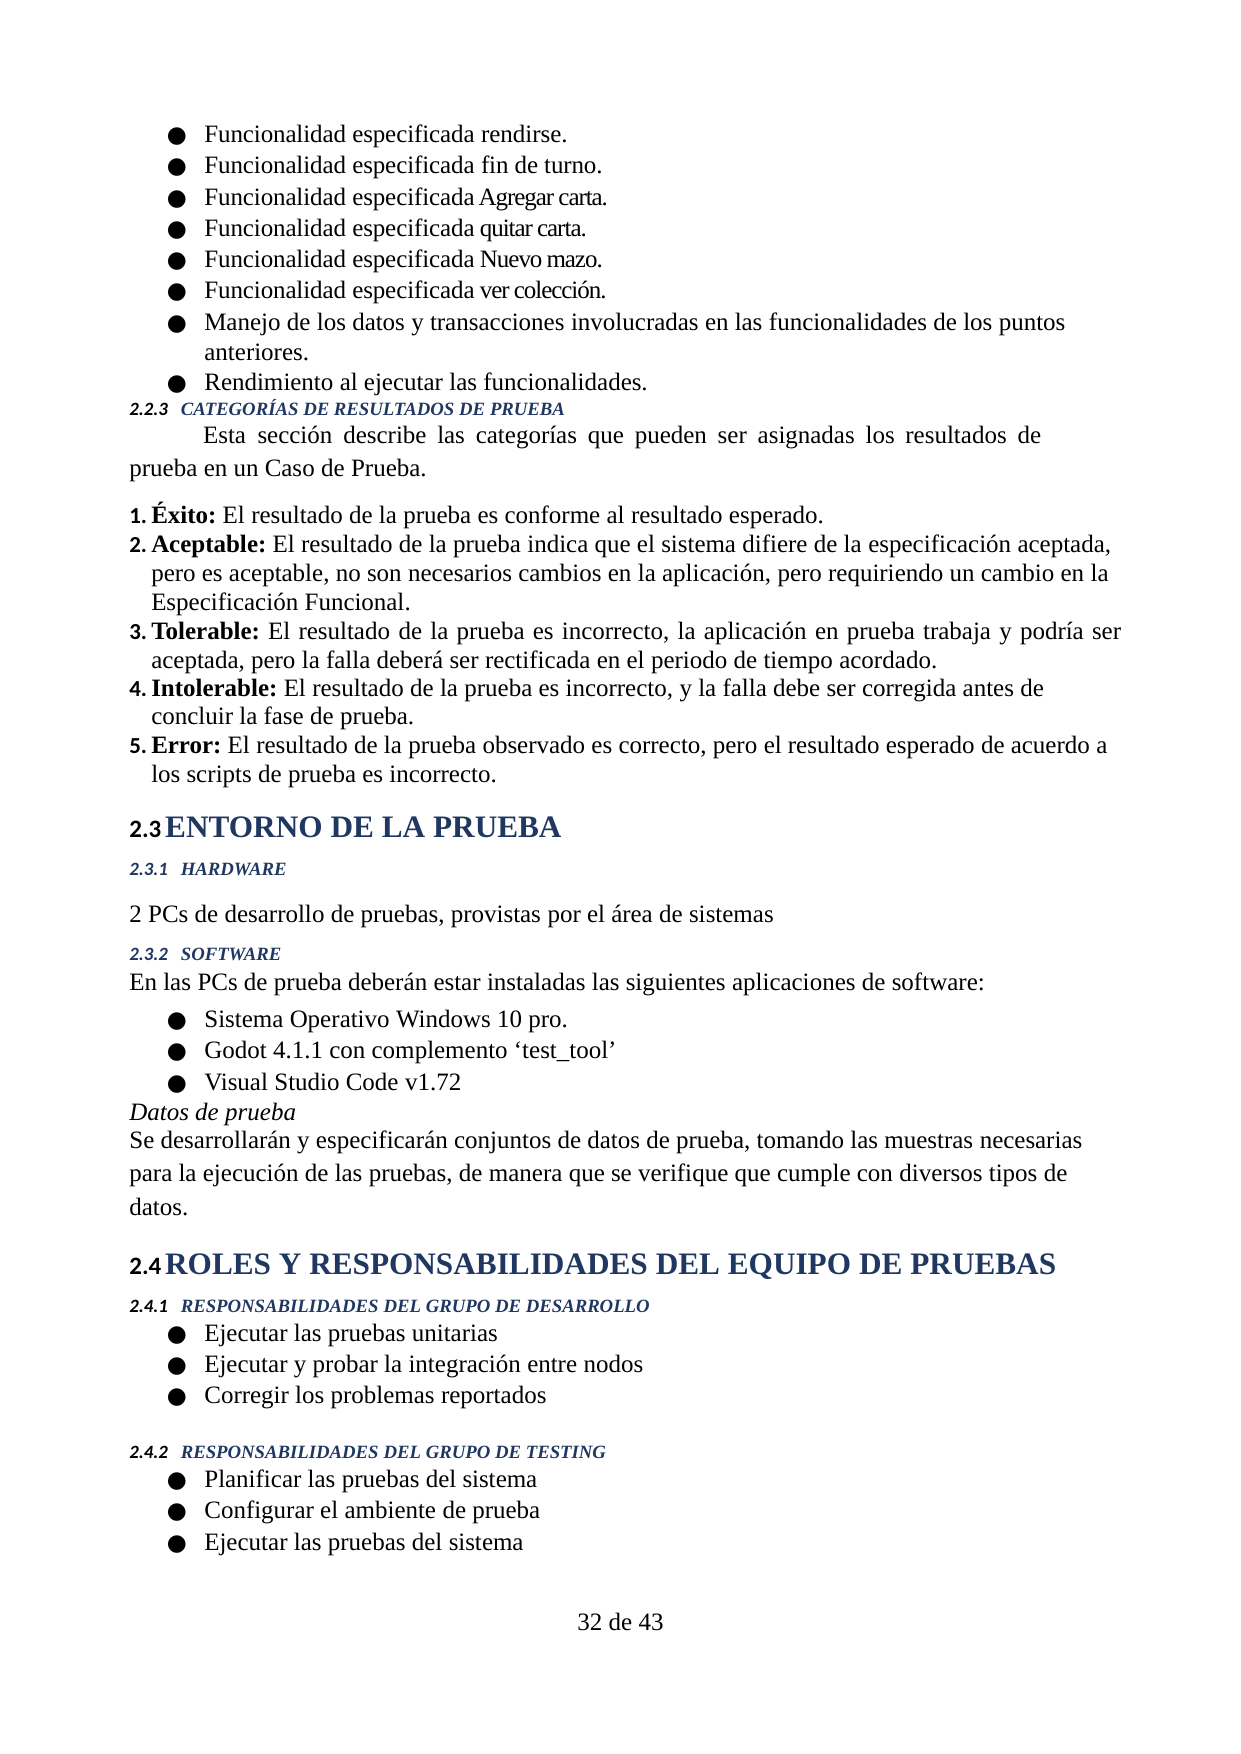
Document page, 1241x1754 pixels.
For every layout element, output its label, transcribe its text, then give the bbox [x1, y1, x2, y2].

list SOFTWARE [129, 942, 1122, 964]
list Corregir los problemas reportados [167, 1379, 1122, 1411]
subtitle ENTORNO DE LA PRUEBA [129, 808, 1122, 844]
list Ejecutar y probar la integración entre nodos [167, 1348, 1122, 1379]
text Se desarrollarán y especificarán conjuntos de datos de prueba, tomando las muestras necesarias para la ejecución de las pruebas, de manera que se verifique que cumple con diversos tipos de datos. [129, 1126, 1107, 1220]
text 2 PCs de desarrollo de pruebas, provistas por el área de sistemas [129, 899, 1122, 928]
list Ejecutar las pruebas del sistema [167, 1526, 1122, 1557]
list Funcionalidad especificada Agregar carta. [167, 181, 1122, 212]
list Tolerable: El resultado de la prueba es incorrecto, la aplicación en prueba trabaja y podría ser aceptada, pero la falla deberá ser rectificada en el periodo de tiempo acordado. [129, 616, 1122, 674]
list Sistema Operativo Windows 10 pro. [167, 1003, 1122, 1034]
list Visual Studio Code v1.72 [167, 1065, 1122, 1097]
text En las PCs de prueba deberán estar instaladas las siguientes aplicaciones de software: [129, 967, 1122, 996]
list Ejecutar las pruebas unitarias [167, 1317, 1122, 1348]
list Funcionalidad especificada fin de turno. [167, 149, 1122, 181]
list RESPONSABILIDADES DEL GRUPO DE TESTING [129, 1440, 1122, 1463]
list CATEGORÍAS DE RESULTADOS DE PRUEBA [129, 397, 1122, 420]
list Funcionalidad especificada quitar carta. [167, 212, 1122, 243]
text Datos de prueba [129, 1097, 1122, 1125]
list Godot 4.1.1 con complemento ‘test_tool’ [167, 1034, 1122, 1065]
subtitle ROLES Y RESPONSABILIDADES DEL EQUIPO DE PRUEBAS [129, 1245, 1122, 1281]
list Planificar las pruebas del sistema [167, 1463, 1122, 1494]
list Rendimiento al ejecutar las funcionalidades. [167, 366, 1122, 397]
list HARDWARE [129, 857, 1122, 880]
list Funcionalidad especificada ver colección. [167, 274, 1122, 306]
list Manejo de los datos y transacciones involucradas en las funcionalidades de los puntos anteriores. [167, 306, 1122, 366]
list Funcionalidad especificada rendirse. [167, 118, 1122, 149]
text Esta sección describe las categorías que pueden ser asignadas los resultados de prueba en un Caso de Prueba. [129, 420, 1042, 482]
list Funcionalidad especificada Nuevo mazo. [167, 243, 1122, 274]
list Intolerable: El resultado de la prueba es incorrecto, y la falla debe ser corregida antes de concluir la fase de prueba. [129, 674, 1122, 730]
list Error: El resultado de la prueba observado es correcto, pero el resultado esperado de acuerdo a los scripts de prueba es incorrecto. [129, 730, 1122, 788]
list RESPONSABILIDADES DEL GRUPO DE DESARROLLO [129, 1294, 1122, 1317]
list Configurar el ambiente de prueba [167, 1494, 1122, 1526]
list Éxito: El resultado de la prueba es conforme al resultado esperado. [129, 500, 1122, 529]
list Aceptable: El resultado de la prueba indica que el sistema difiere de la especificación aceptada, pero es aceptable, no son necesarios cambios en la aplicación, pero requiriendo un cambio en la Especificación Funcional. [129, 529, 1122, 616]
